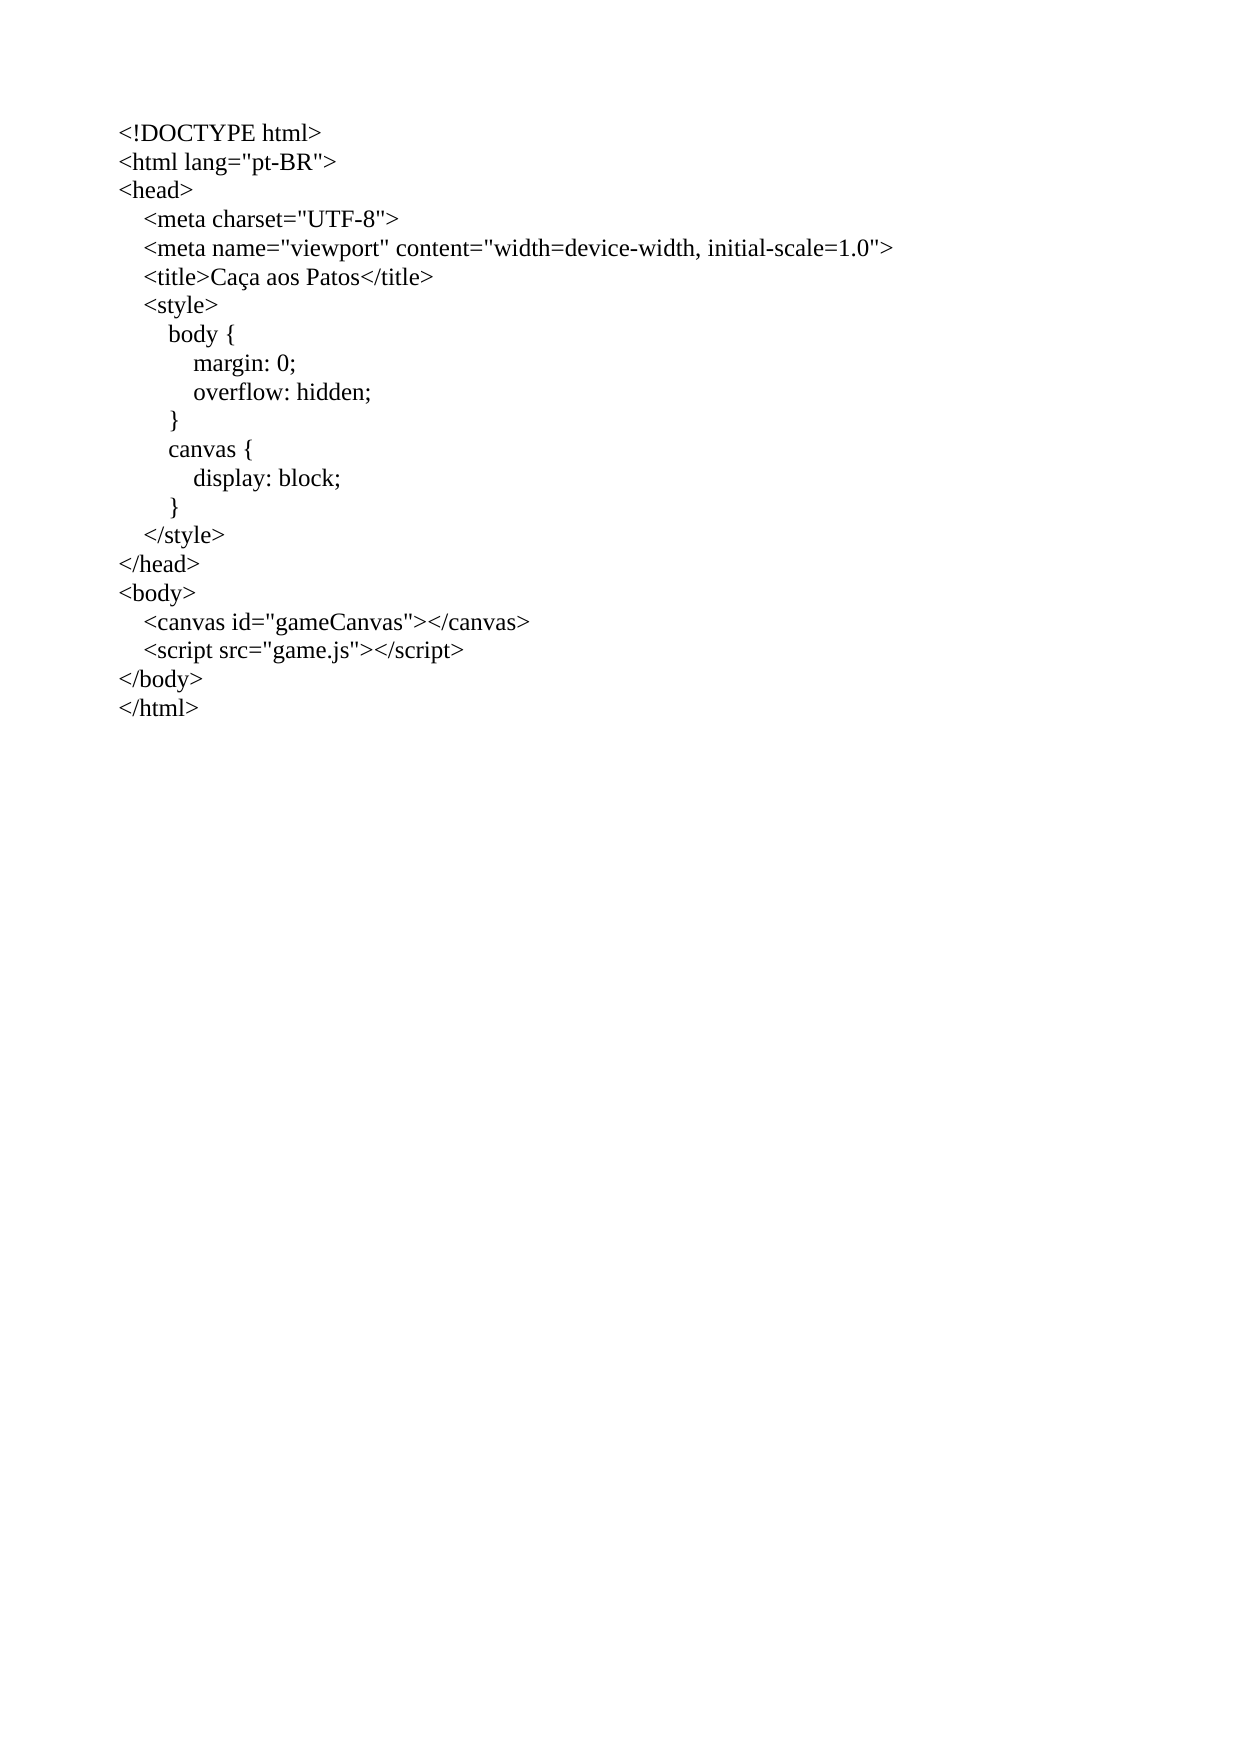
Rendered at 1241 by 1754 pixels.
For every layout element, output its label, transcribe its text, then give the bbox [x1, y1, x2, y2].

text </head> [118, 549, 1122, 578]
text body { [118, 319, 1122, 348]
text <meta name="viewport" content="width=device-width, initial-scale=1.0"> [118, 233, 1122, 262]
text <head> [118, 176, 1122, 204]
text </style> [118, 521, 1122, 549]
text </body> [118, 664, 1122, 693]
text </html> [118, 693, 1122, 722]
text } [118, 492, 1122, 521]
text <html lang="pt-BR"> [118, 147, 1122, 176]
text <canvas id="gameCanvas"></canvas> [118, 607, 1122, 636]
text <script src="game.js"></script> [118, 636, 1122, 664]
text } [118, 406, 1122, 434]
text margin: 0; [118, 348, 1122, 377]
text display: block; [118, 463, 1122, 492]
text <!DOCTYPE html> [118, 118, 1122, 147]
text <title>Caça aos Patos</title> [118, 262, 1122, 291]
text canvas { [118, 434, 1122, 463]
text overflow: hidden; [118, 377, 1122, 406]
text <style> [118, 291, 1122, 319]
text <meta charset="UTF-8"> [118, 204, 1122, 233]
text <body> [118, 578, 1122, 607]
